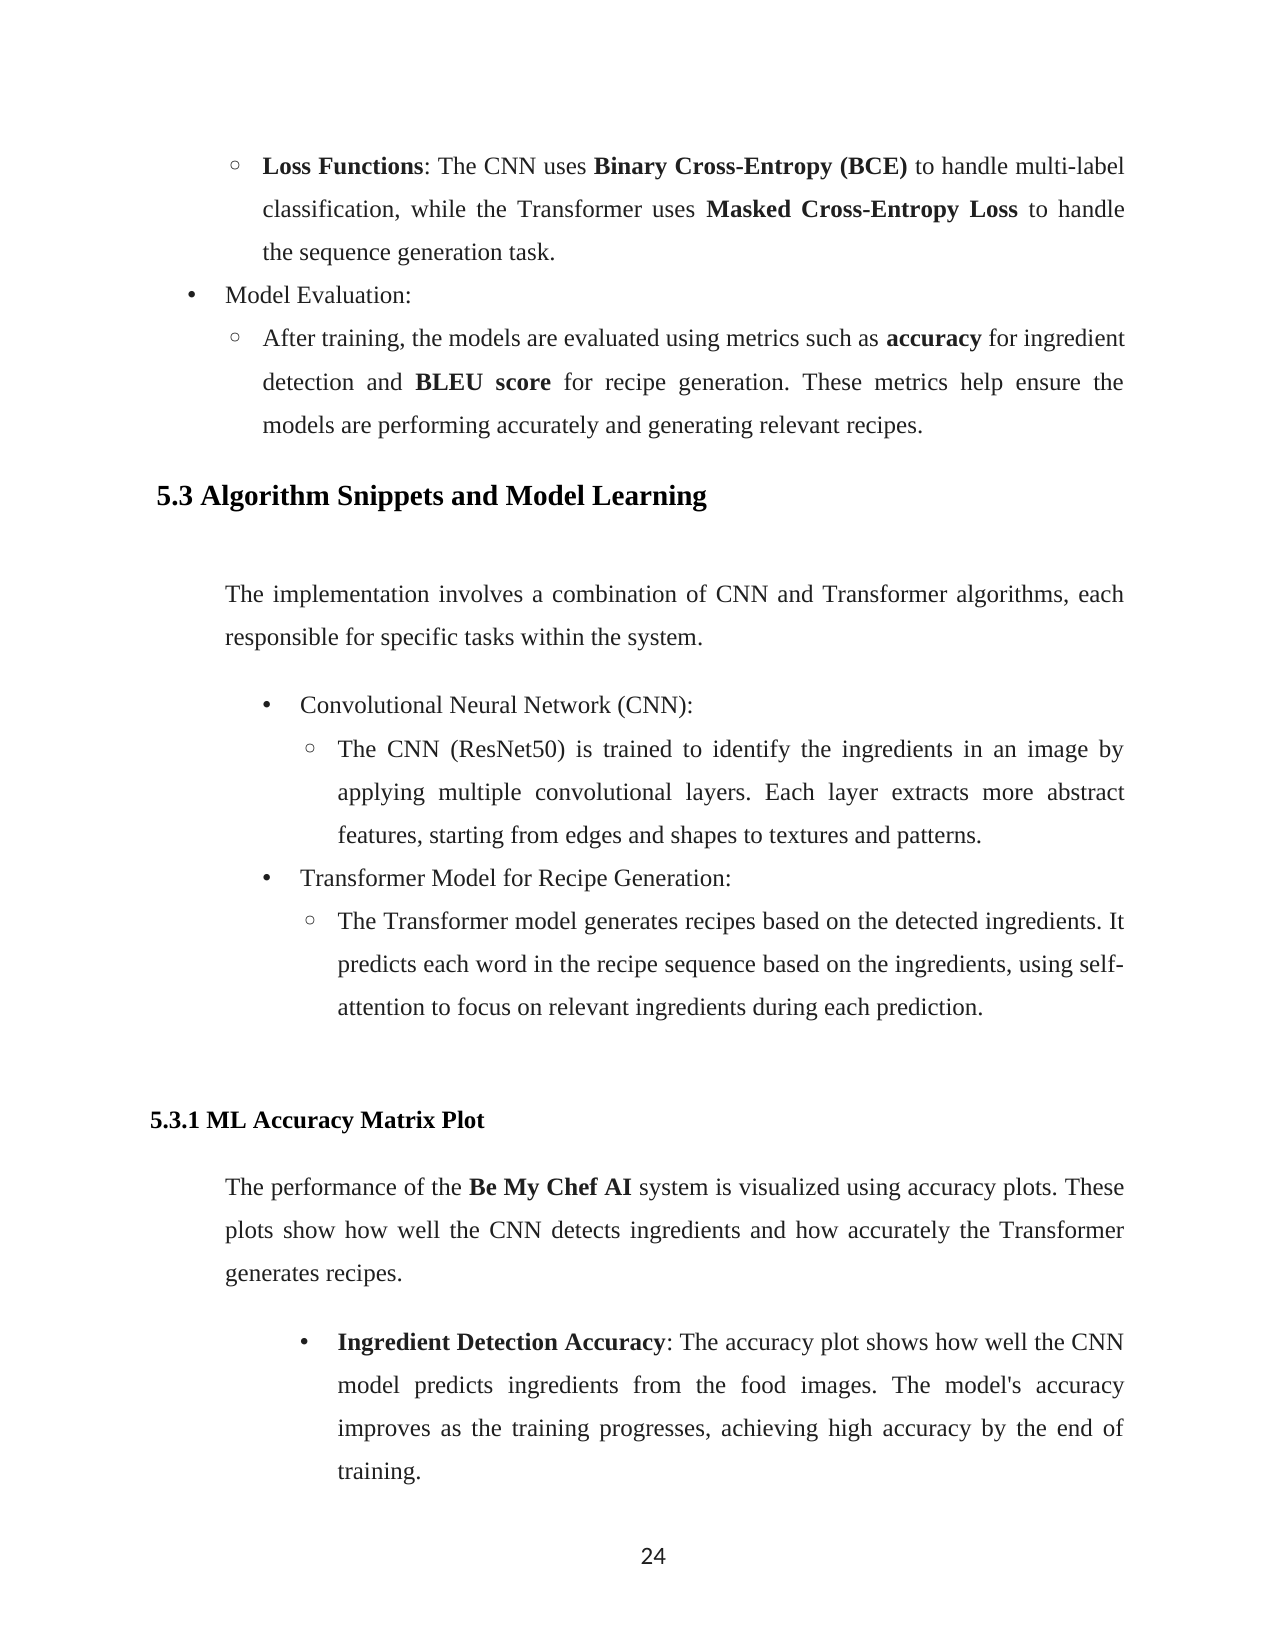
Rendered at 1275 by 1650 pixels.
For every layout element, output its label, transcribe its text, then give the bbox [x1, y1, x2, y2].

list Convolutional Neural Network (CNN): [262, 691, 1125, 719]
list Model Evaluation: [187, 280, 1125, 309]
list Ingredient Detection Accuracy: The accuracy plot shows how well the CNN model predicts ingredients from the food images. The model's accuracy improves as the training progresses, achieving high accuracy by the end of training. [300, 1327, 1125, 1485]
list Transformer Model for Recipe Generation: [262, 863, 1125, 892]
subtitle 5.3.1 ML Accuracy Matrix Plot [150, 1105, 1125, 1133]
subtitle 5.3 Algorithm Snippets and Model Learning [156, 478, 1125, 511]
text The performance of the Be My Chef AI system is visualized using accuracy plots. These plots show how well the CNN detects ingredients and how accurately the Transformer generates recipes. [225, 1172, 1125, 1287]
list The CNN (ResNet50) is trained to identify the ingredients in an image by applying multiple convolutional layers. Each layer extracts more abstract features, starting from edges and shapes to textures and patterns. [300, 734, 1125, 849]
list Loss Functions: The CNN uses Binary Cross-Entropy (BCE) to handle multi-label classification, while the Transformer uses Masked Cross-Entropy Loss to handle the sequence generation task. [225, 151, 1125, 266]
list After training, the models are evaluated using metrics such as accuracy for ingredient detection and BLEU score for recipe generation. These metrics help ensure the models are performing accurately and generating relevant recipes. [225, 323, 1125, 438]
list The Transformer model generates recipes based on the detected ingredients. It predicts each word in the recipe sequence based on the ingredients, using self-attention to focus on relevant ingredients during each prediction. [300, 906, 1125, 1021]
text The implementation involves a combination of CNN and Transformer algorithms, each responsible for specific tasks within the system. [225, 579, 1125, 651]
